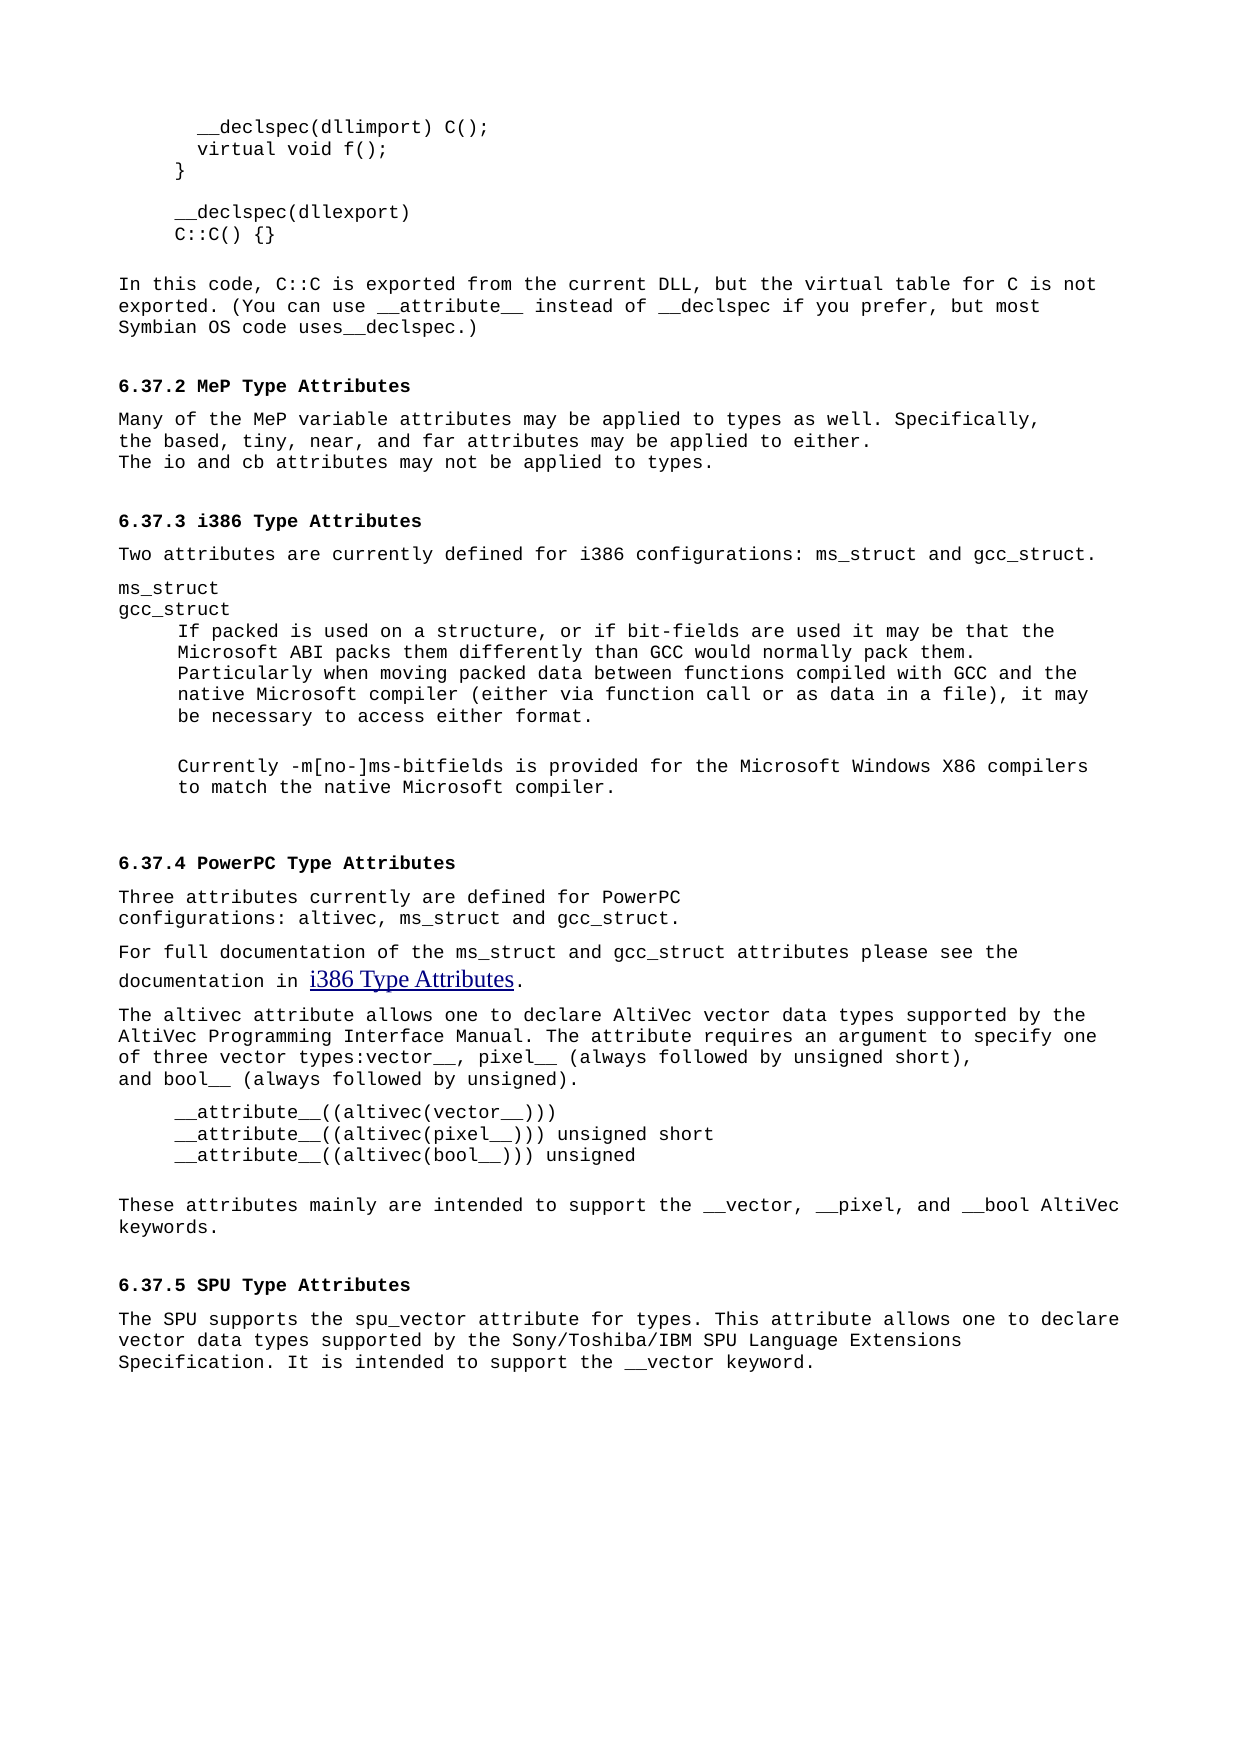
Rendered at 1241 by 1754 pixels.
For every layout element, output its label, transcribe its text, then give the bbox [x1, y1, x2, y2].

subtitle 6.37.3 i386 Type Attributes [118, 511, 1122, 533]
text The altivec attribute allows one to declare AltiVec vector data types supported by the AltiVec Programming Interface Manual. The attribute requires an argument to specify one of three vector types:vector__, pixel__ (always followed by unsigned short), and bool__ (always followed by unsigned). [118, 1006, 1122, 1091]
text virtual void f(); [118, 139, 1122, 161]
text The SPU supports the spu_vector attribute for types. This attribute allows one to declare vector data types supported by the Sony/Toshiba/IBM SPU Language Extensions Specification. It is intended to support the __vector keyword. [118, 1310, 1122, 1374]
text C::C() {} [118, 224, 1122, 246]
subtitle gcc_struct [118, 600, 1122, 621]
subtitle 6.37.5 SPU Type Attributes [118, 1276, 1122, 1297]
text Three attributes currently are defined for PowerPC configurations: altivec, ms_struct and gcc_struct. [118, 888, 1122, 930]
text Two attributes are currently defined for i386 configurations: ms_struct and gcc_struct. [118, 545, 1122, 566]
subtitle 6.37.2 MeP Type Attributes [118, 376, 1122, 398]
text __declspec(dllimport) C(); [118, 118, 1122, 139]
text __attribute__((altivec(vector__))) [118, 1103, 1122, 1124]
subtitle ms_struct [118, 579, 1122, 600]
text In this code, C::C is exported from the current DLL, but the virtual table for C is not exported. (You can use __attribute__ instead of __declspec if you prefer, but most Symbian OS code uses__declspec.) [118, 275, 1122, 339]
text __attribute__((altivec(pixel__))) unsigned short [118, 1124, 1122, 1146]
list Currently -m[no-]ms-bitfields is provided for the Microsoft Windows X86 compilers to match the native Microsoft compiler. [177, 757, 1122, 799]
text __attribute__((altivec(bool__))) unsigned [118, 1146, 1122, 1167]
subtitle 6.37.4 PowerPC Type Attributes [118, 854, 1122, 875]
text For full documentation of the ms_struct and gcc_struct attributes please see the documentation in i386 Type Attributes. [118, 943, 1122, 993]
text } [118, 161, 1122, 182]
text Many of the MeP variable attributes may be applied to types as well. Specifically, the based, tiny, near, and far attributes may be applied to either. The io and cb attributes may not be applied to types. [118, 410, 1122, 474]
text These attributes mainly are intended to support the __vector, __pixel, and __bool AltiVec keywords. [118, 1196, 1122, 1239]
list If packed is used on a structure, or if bit-fields are used it may be that the Microsoft ABI packs them differently than GCC would normally pack them. Particularly when moving packed data between functions compiled with GCC and the native Microsoft compiler (either via function call or as data in a file), it may be necessary to access either format. [177, 621, 1122, 728]
text __declspec(dllexport) [118, 203, 1122, 224]
